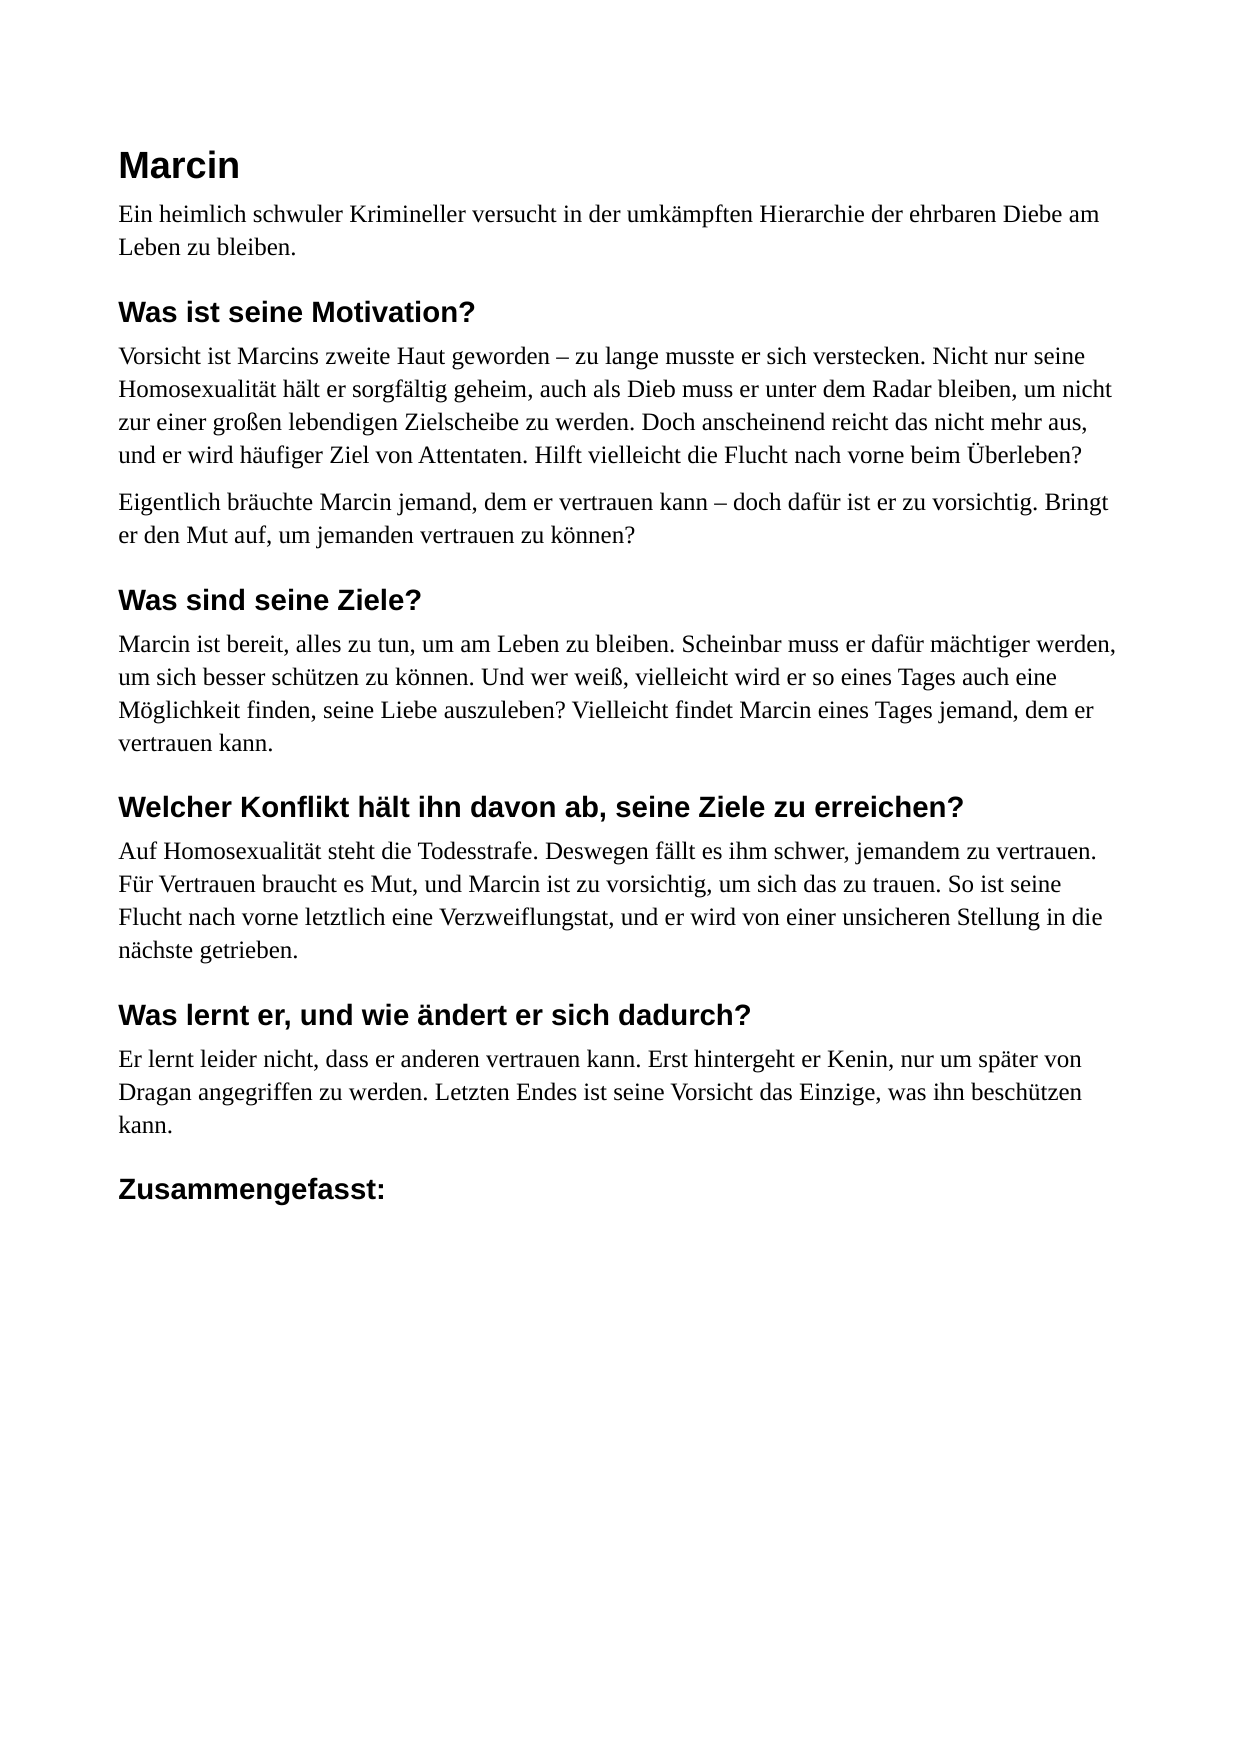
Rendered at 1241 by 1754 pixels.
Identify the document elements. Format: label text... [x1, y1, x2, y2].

text Eigentlich bräuchte Marcin jemand, dem er vertrauen kann – doch dafür ist er zu vorsichtig. Bringt er den Mut auf, um jemanden vertrauen zu können? [118, 487, 1122, 549]
subtitle Was ist seine Motivation? [118, 294, 1122, 328]
text Er lernt leider nicht, dass er anderen vertrauen kann. Erst hintergeht er Kenin, nur um später von Dragan angegriffen zu werden. Letzten Endes ist seine Vorsicht das Einzige, was ihn beschützen kann. [118, 1044, 1122, 1139]
subtitle Welcher Konflikt hält ihn davon ab, seine Ziele zu erreichen? [118, 790, 1122, 824]
subtitle Was sind seine Ziele? [118, 583, 1122, 616]
text Vorsicht ist Marcins zweite Haut geworden – zu lange musste er sich verstecken. Nicht nur seine Homosexualität hält er sorgfältig geheim, auch als Dieb muss er unter dem Radar bleiben, um nicht zur einer großen lebendigen Zielscheibe zu werden. Doch anscheinend reicht das nicht mehr aus, und er wird häufiger Ziel von Attentaten. Hilft vielleicht die Flucht nach vorne beim Überleben? [118, 341, 1122, 468]
text Ein heimlich schwuler Krimineller versucht in der umkämpften Hierarchie der ehrbaren Diebe am Leben zu bleiben. [118, 199, 1122, 261]
text Auf Homosexualität steht die Todesstrafe. Deswegen fällt es ihm schwer, jemandem zu vertrauen. Für Vertrauen braucht es Mut, und Marcin ist zu vorsichtig, um sich das zu trauen. So ist seine Flucht nach vorne letztlich eine Verzweiflungstat, und er wird von einer unsicheren Stellung in die nächste getrieben. [118, 836, 1122, 964]
text Marcin ist bereit, alles zu tun, um am Leben zu bleiben. Scheinbar muss er dafür mächtiger werden, um sich besser schützen zu können. Und wer weiß, vielleicht wird er so eines Tages auch eine Möglichkeit finden, seine Liebe auszuleben? Vielleicht findet Marcin eines Tages jemand, dem er vertrauen kann. [118, 629, 1122, 757]
subtitle Marcin [118, 143, 1122, 187]
subtitle Was lernt er, und wie ändert er sich dadurch? [118, 998, 1122, 1031]
subtitle Zusammengefasst: [118, 1172, 1122, 1206]
